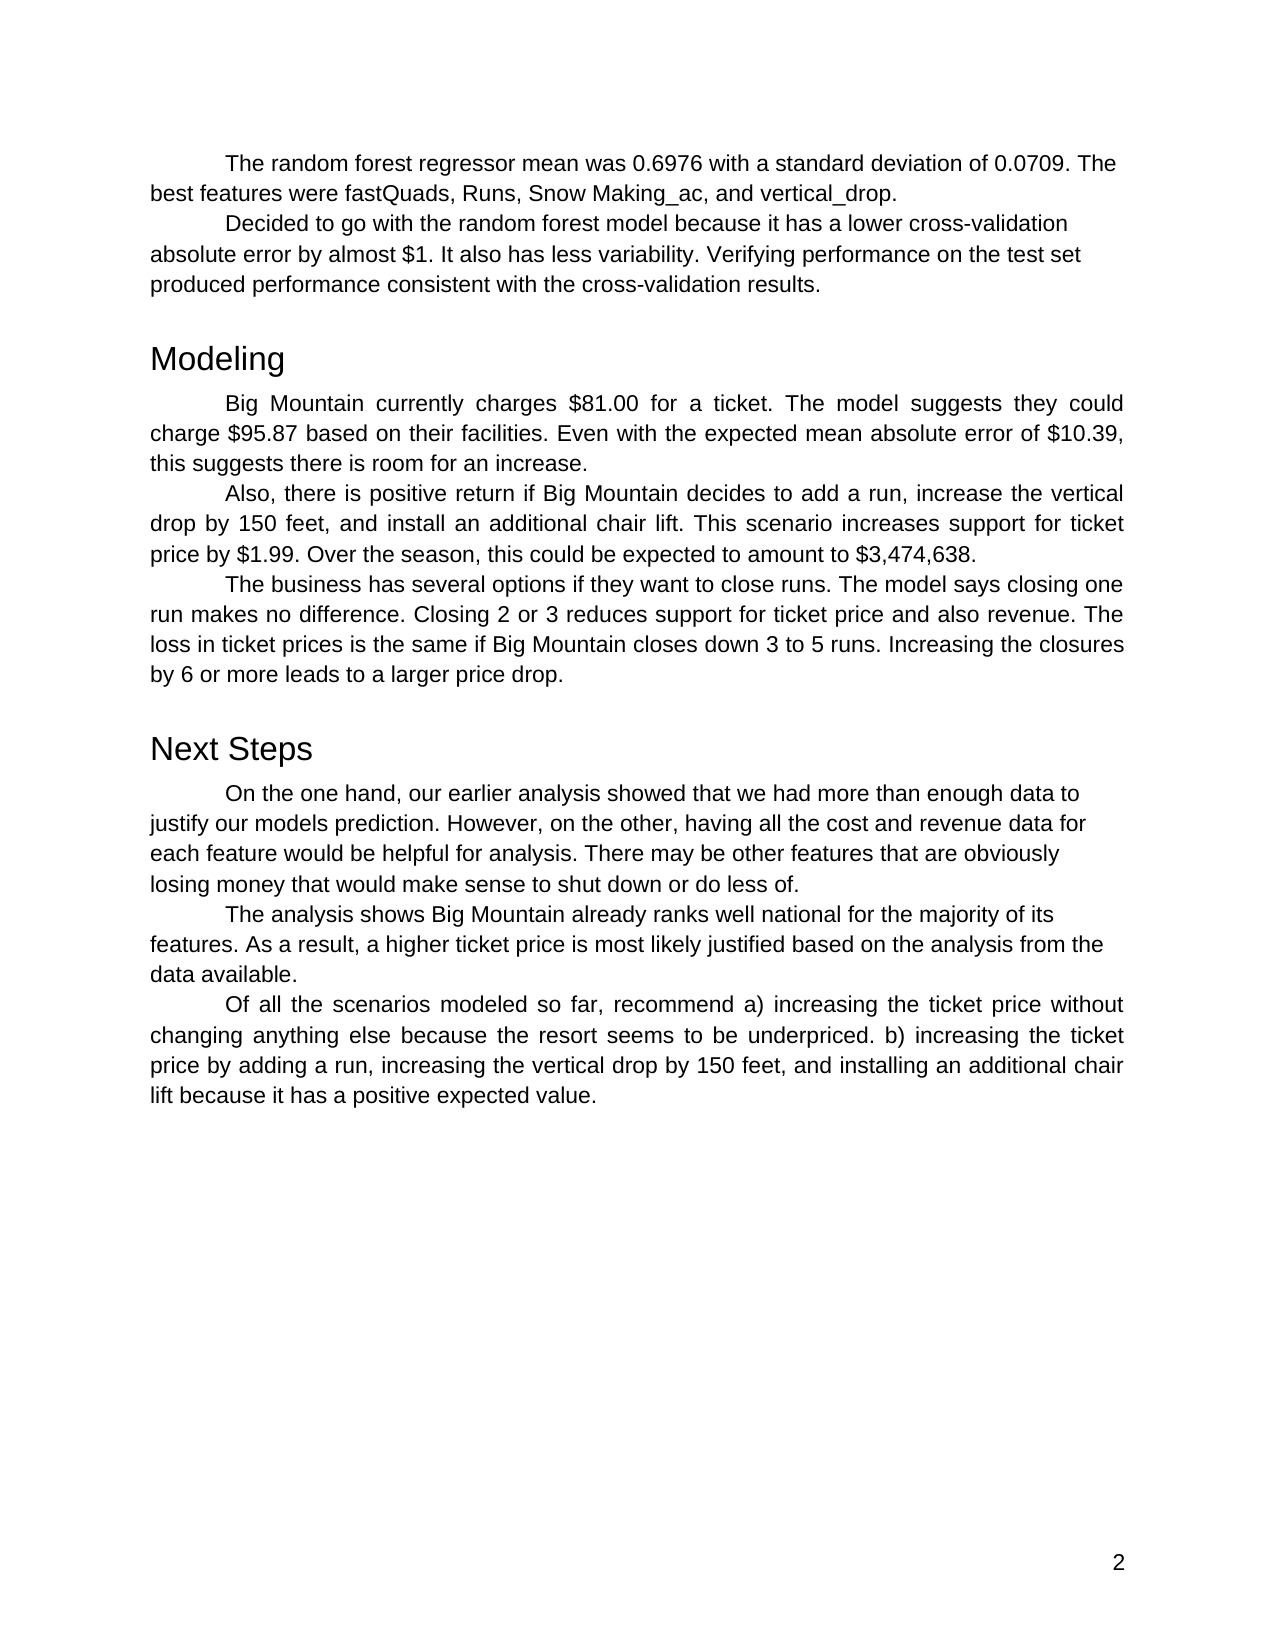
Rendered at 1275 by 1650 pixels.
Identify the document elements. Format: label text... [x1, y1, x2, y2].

text Also, there is positive return if Big Mountain decides to add a run, increase the vertical drop by 150 feet, and install an additional chair lift. This scenario increases support for ticket price by $1.99. Over the season, this could be expected to amount to $3,474,638. [150, 480, 1125, 567]
text Decided to go with the random forest model because it has a lower cross-validation absolute error by almost $1. It also has less variability. Verifying performance on the test set produced performance consistent with the cross-validation results. [150, 210, 1125, 297]
text Of all the scenarios modeled so far, recommend a) increasing the ticket price without changing anything else because the resort seems to be underpriced. b) increasing the ticket price by adding a run, increasing the vertical drop by 150 feet, and installing an additional chair lift because it has a positive expected value. [150, 991, 1125, 1108]
text The analysis shows Big Mountain already ranks well national for the majority of its features. As a result, a higher ticket price is most likely justified based on the analysis from the data available. [150, 901, 1125, 988]
text The random forest regressor mean was 0.6976 with a standard deviation of 0.0709. The best features were fastQuads, Runs, Snow Making_ac, and vertical_drop. [150, 150, 1125, 207]
subtitle Modeling [150, 338, 1125, 377]
subtitle Next Steps [150, 729, 1125, 767]
text Big Mountain currently charges $81.00 for a ticket. The model suggests they could charge $95.87 based on their facilities. Even with the expected mean absolute error of $10.39, this suggests there is room for an increase. [150, 389, 1125, 476]
text On the one hand, our earlier analysis showed that we had more than enough data to justify our models prediction. However, on the other, having all the cost and revenue data for each feature would be helpful for analysis. There may be other features that are obviously losing money that would make sense to shut down or do less of. [150, 780, 1125, 897]
text The business has several options if they want to close runs. The model says closing one run makes no difference. Closing 2 or 3 reduces support for ticket price and also revenue. The loss in ticket prices is the same if Big Mountain closes down 3 to 5 runs. Increasing the closures by 6 or more leads to a larger price drop. [150, 571, 1125, 688]
